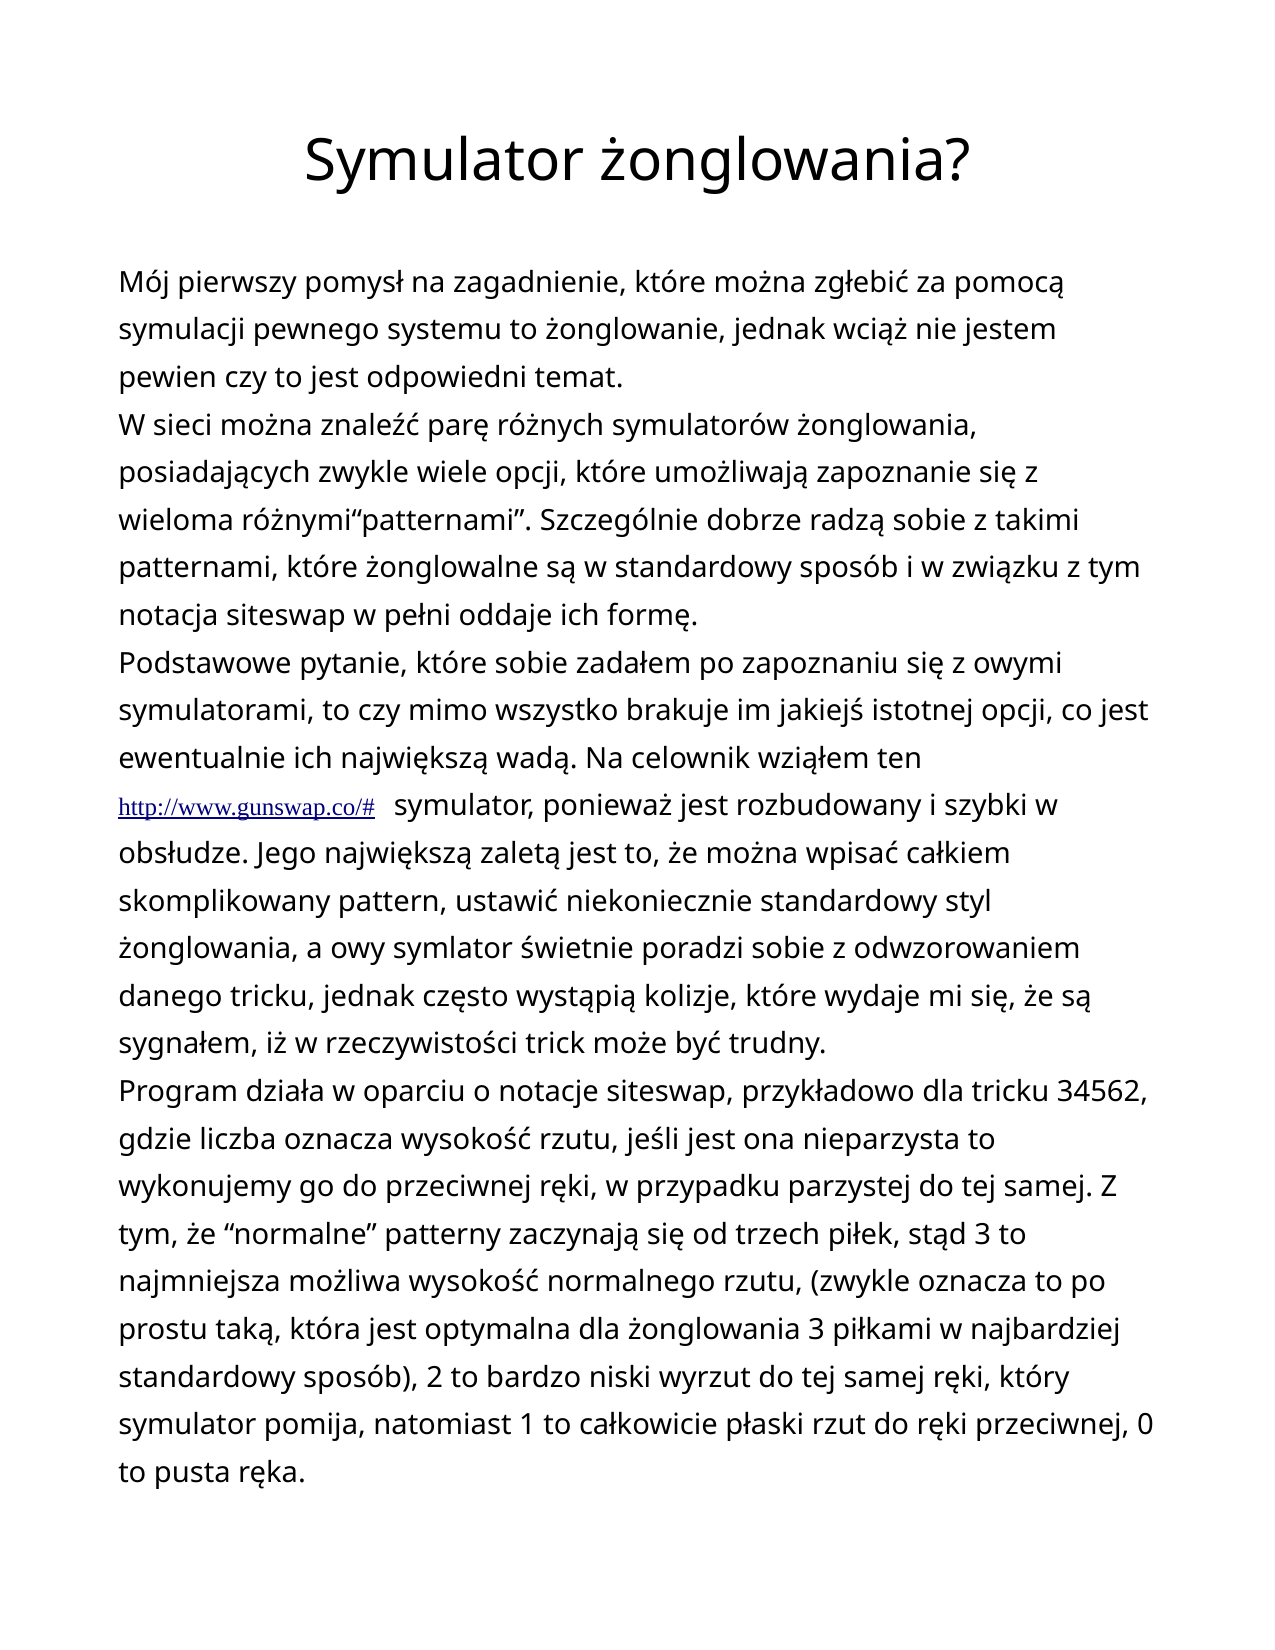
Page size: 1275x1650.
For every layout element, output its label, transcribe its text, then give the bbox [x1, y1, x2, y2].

text Mój pierwszy pomysł na zagadnienie, które można zgłebić za pomocą symulacji pewnego systemu to żonglowanie, jednak wciąż nie jestem pewien czy to jest odpowiedni temat. W sieci można znaleźć parę różnych symulatorów żonglowania, posiadających zwykle wiele opcji, które umożliwają zapoznanie się z wieloma różnymi“patternami”. Szczególnie dobrze radzą sobie z takimi patternami, które żonglowalne są w standardowy sposób i w związku z tym notacja siteswap w pełni oddaje ich formę. Podstawowe pytanie, które sobie zadałem po zapoznaniu się z owymi symulatorami, to czy mimo wszystko brakuje im jakiejś istotnej opcji, co jest ewentualnie ich największą wadą. Na celownik wziąłem ten http://www.gunswap.co/# symulator, ponieważ jest rozbudowany i szybki w obsłudze. Jego największą zaletą jest to, że można wpisać całkiem skomplikowany pattern, ustawić niekoniecznie standardowy styl żonglowania, a owy symlator świetnie poradzi sobie z odwzorowaniem danego tricku, jednak często wystąpią kolizje, które wydaje mi się, że są sygnałem, iż w rzeczywistości trick może być trudny. Program działa w oparciu o notacje siteswap, przykładowo dla tricku 34562, gdzie liczba oznacza wysokość rzutu, jeśli jest ona nieparzysta to wykonujemy go do przeciwnej ręki, w przypadku parzystej do tej samej. Z tym, że “normalne” patterny zaczynają się od trzech piłek, stąd 3 to najmniejsza możliwa wysokość normalnego rzutu, (zwykle oznacza to po prostu taką, która jest optymalna dla żonglowania 3 piłkami w najbardziej standardowy sposób), 2 to bardzo niski wyrzut do tej samej ręki, który symulator pomija, natomiast 1 to całkowicie płaski rzut do ręki przeciwnej, 0 to pusta ręka. [118, 213, 1157, 1491]
text Symulator żonglowania? [118, 118, 1157, 198]
